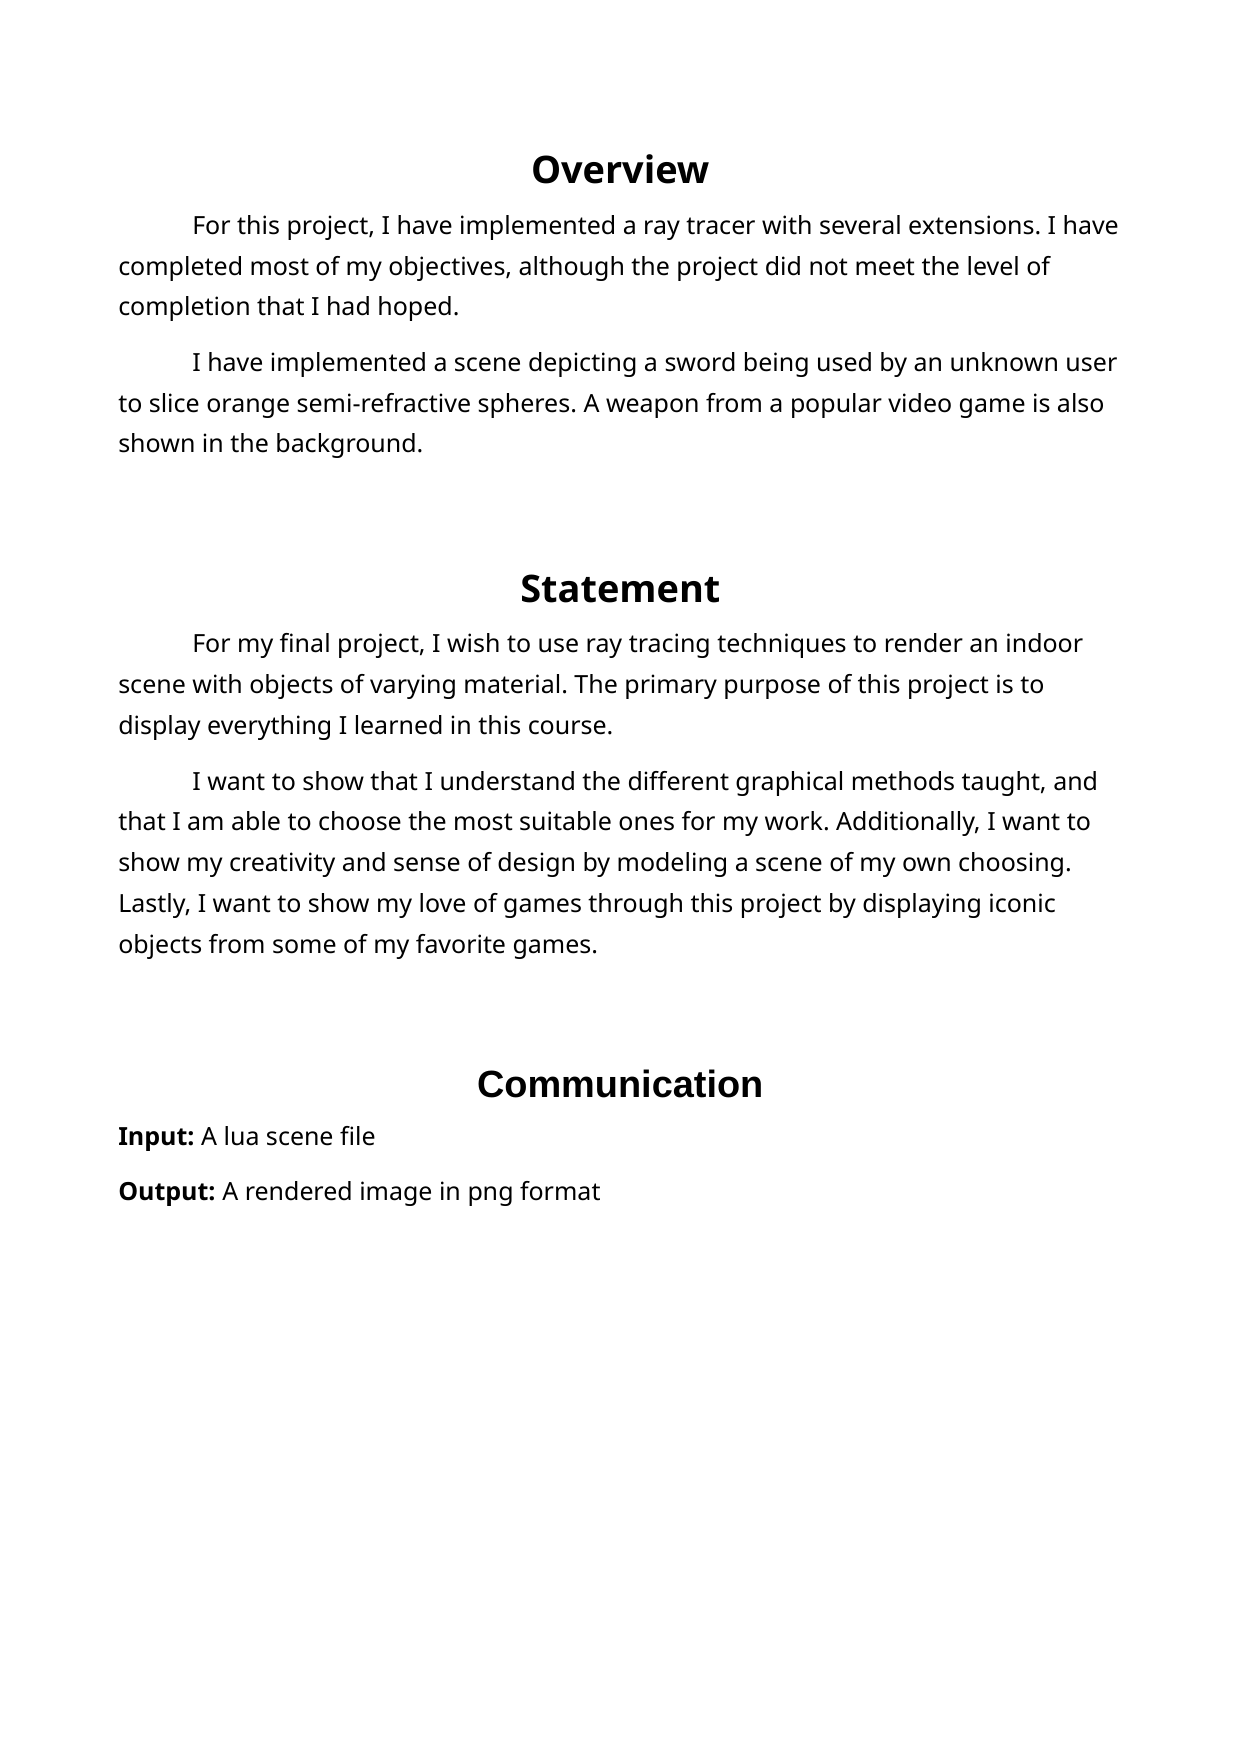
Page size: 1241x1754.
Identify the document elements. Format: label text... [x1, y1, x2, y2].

text For my final project, I wish to use ray tracing techniques to render an indoor scene with objects of varying material. The primary purpose of this project is to display everything I learned in this course. [118, 626, 1122, 742]
subtitle Overview [118, 143, 1122, 195]
subtitle Statement [118, 562, 1122, 613]
text Input: A lua scene file [118, 1118, 1122, 1152]
text I want to show that I understand the different graphical methods taught, and that I am able to choose the most suitable ones for my work. Additionally, I want to show my creativity and sense of design by modeling a scene of my own choosing. Lastly, I want to show my love of games through this project by displaying iconic objects from some of my favorite games. [118, 763, 1122, 961]
subtitle Communication [118, 1062, 1122, 1106]
text For this project, I have implemented a ray tracer with several extensions. I have completed most of my objectives, although the project did not meet the level of completion that I had hoped. [118, 207, 1122, 323]
text Output: A rendered image in png format [118, 1174, 1122, 1208]
text I have implemented a scene depicting a sword being used by an unknown user to slice orange semi-refractive spheres. A weapon from a popular video game is also shown in the background. [118, 344, 1122, 460]
